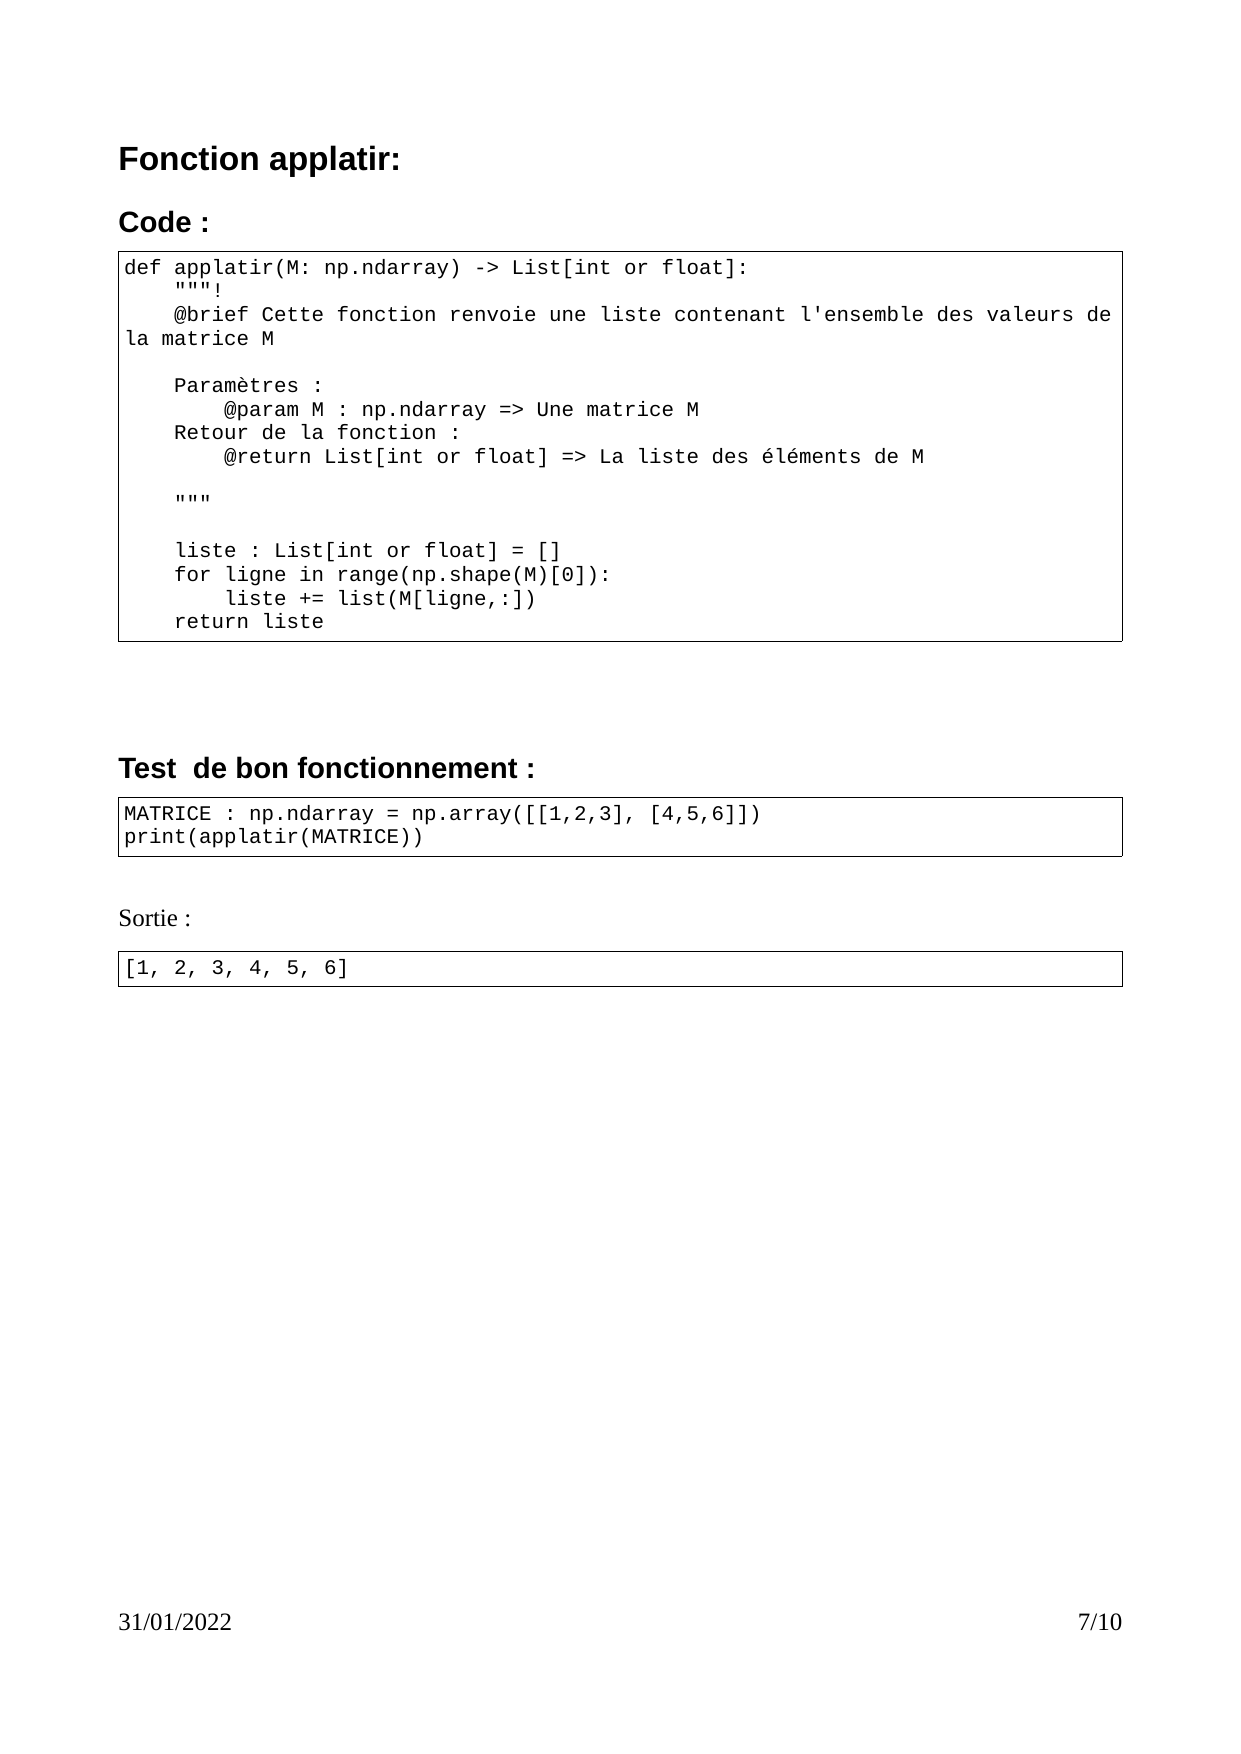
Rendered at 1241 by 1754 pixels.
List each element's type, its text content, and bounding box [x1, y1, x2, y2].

table_header [1, 2, 3, 4, 5, 6] [119, 952, 1122, 986]
text Sortie : [118, 903, 1122, 932]
subtitle Code : [118, 205, 1122, 238]
subtitle Fonction applatir: [118, 139, 1122, 178]
subtitle Test de bon fonctionnement : [118, 751, 1122, 784]
table_header MATRICE : np.ndarray = np.array([[1,2,3], [4,5,6]]) print(applatir(MATRICE)) [119, 798, 1122, 856]
table_header def applatir(M: np.ndarray) -> List[int or float]: """! @brief Cette fonction renvoie une liste contenant l'ensemble des valeurs de la matrice M Paramètres : @param M : np.ndarray => Une matrice M Retour de la fonction : @return List[int or float] => La liste des éléments de M """ liste : List[int or float] = [] for ligne in range(np.shape(M)[0]): liste += list(M[ligne,:]) return liste [119, 252, 1122, 641]
